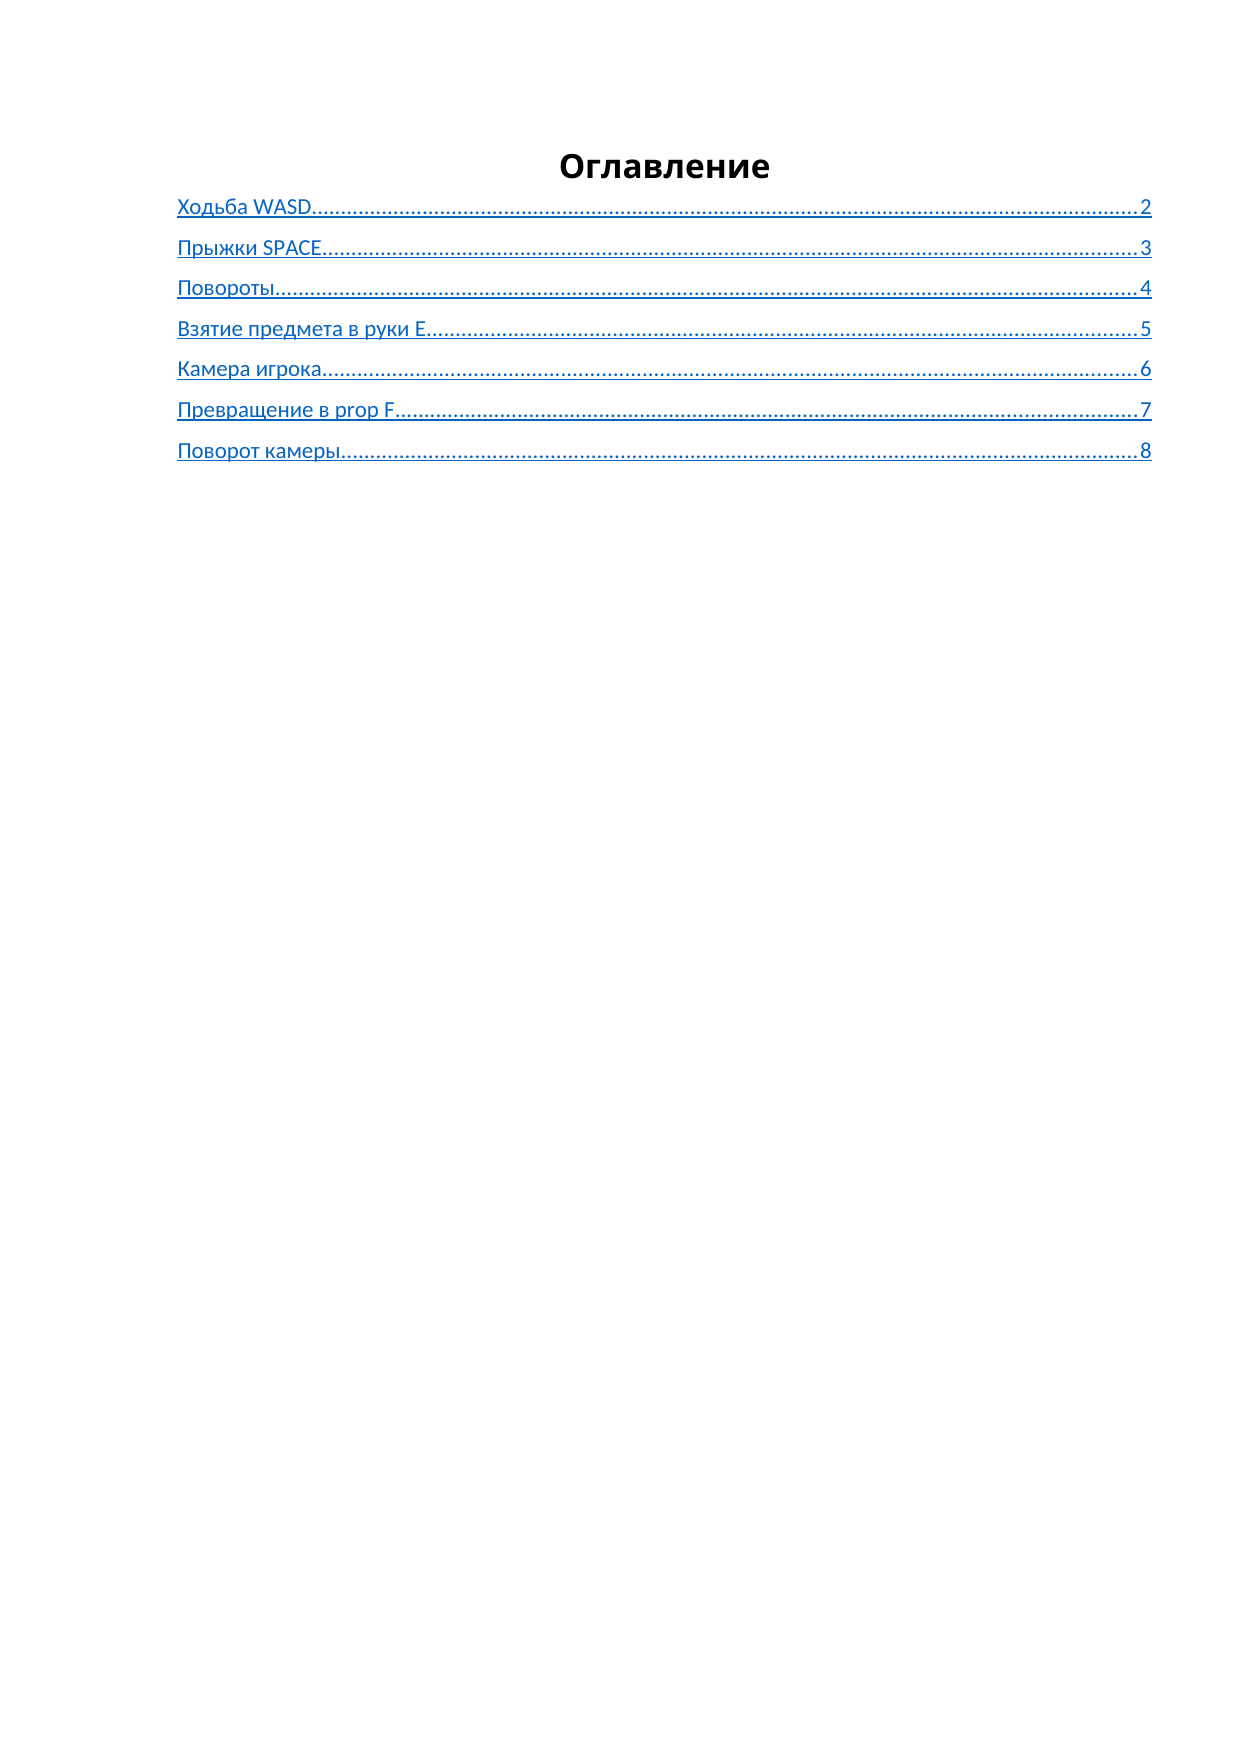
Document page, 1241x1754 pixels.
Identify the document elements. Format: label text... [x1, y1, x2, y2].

subtitle Оглавление [177, 143, 1152, 188]
text Поворот камеры 8 [177, 436, 1152, 460]
text Взятие предмета в руки E 5 [177, 314, 1152, 338]
text Камера игрока 6 [177, 354, 1152, 379]
text Прыжки SPACE 3 [177, 233, 1152, 257]
text Повороты 4 [177, 273, 1152, 297]
text Превращение в prop F 7 [177, 395, 1152, 419]
text Ходьба WASD 2 [177, 192, 1152, 216]
